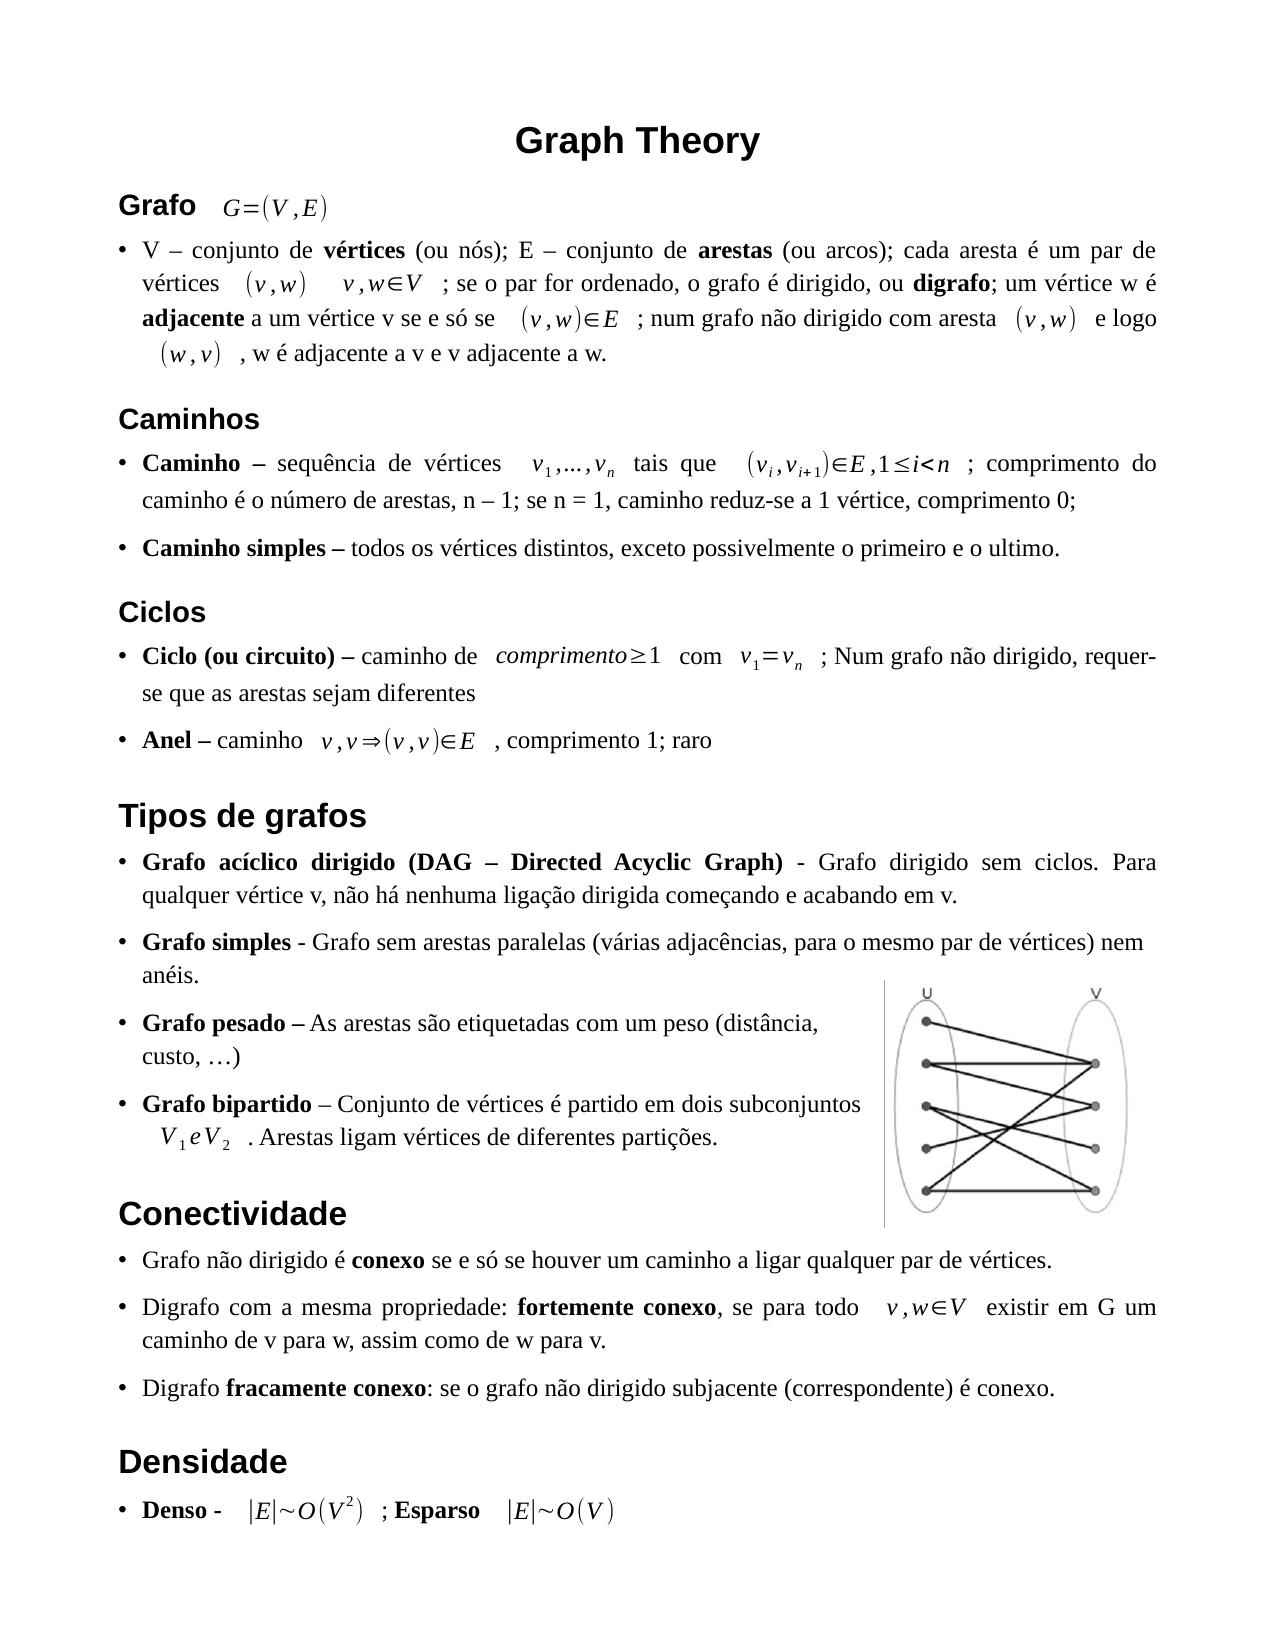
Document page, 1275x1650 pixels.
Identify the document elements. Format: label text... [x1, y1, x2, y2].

list Grafo bipartido – Conjunto de vértices é partido em dois subconjuntos . Arestas ligam vértices de diferentes partições. [118, 1089, 883, 1154]
list Digrafo fracamente conexo: se o grafo não dirigido subjacente (correspondente) é conexo. [118, 1373, 1157, 1402]
picture [883, 980, 1136, 1228]
subtitle Densidade [118, 1442, 1157, 1480]
subtitle Tipos de grafos [118, 796, 1157, 834]
list Grafo simples - Grafo sem arestas paralelas (várias adjacências, para o mesmo par de vértices) nem anéis. [118, 927, 1157, 989]
list Caminho – sequência de vértices tais que ; comprimento do caminho é o número de arestas, n – 1; se n = 1, caminho reduz-se a 1 vértice, comprimento 0; [118, 448, 1157, 514]
list Caminho simples – todos os vértices distintos, exceto possivelmente o primeiro e o ultimo. [118, 533, 1157, 561]
list Denso - ; Esparso [118, 1493, 1157, 1526]
subtitle Grafo [118, 188, 1157, 223]
list Digrafo com a mesma propriedade: fortemente conexo, se para todo existir em G um caminho de v para w, assim como de w para v. [118, 1292, 1157, 1354]
subtitle Ciclos [118, 595, 1157, 629]
list V – conjunto de vértices (ou nós); E – conjunto de arestas (ou arcos); cada aresta é um par de vértices ; se o par for ordenado, o grafo é dirigido, ou digrafo; um vértice w é adjacente a um vértice v se e só se ; num grafo não dirigido com arestae logo, w é adjacente a v e v adjacente a w. [118, 236, 1157, 369]
list Ciclo (ou circuito) – caminho decom; Num grafo não dirigido, requer-se que as arestas sejam diferentes [118, 641, 1157, 707]
list Grafo pesado – As arestas são etiquetadas com um peso (distância, custo, …) [118, 1008, 883, 1070]
list Grafo acíclico dirigido (DAG – Directed Acyclic Graph) - Grafo dirigido sem ciclos. Para qualquer vértice v, não há nenhuma ligação dirigida começando e acabando em v. [118, 847, 1157, 908]
subtitle Caminhos [118, 402, 1157, 436]
list Grafo não dirigido é conexo se e só se houver um caminho a ligar qualquer par de vértices. [118, 1245, 1157, 1274]
subtitle Conectividade [118, 1194, 1157, 1232]
list Anel – caminho, comprimento 1; raro [118, 725, 1157, 756]
subtitle Graph Theory [118, 118, 1157, 161]
